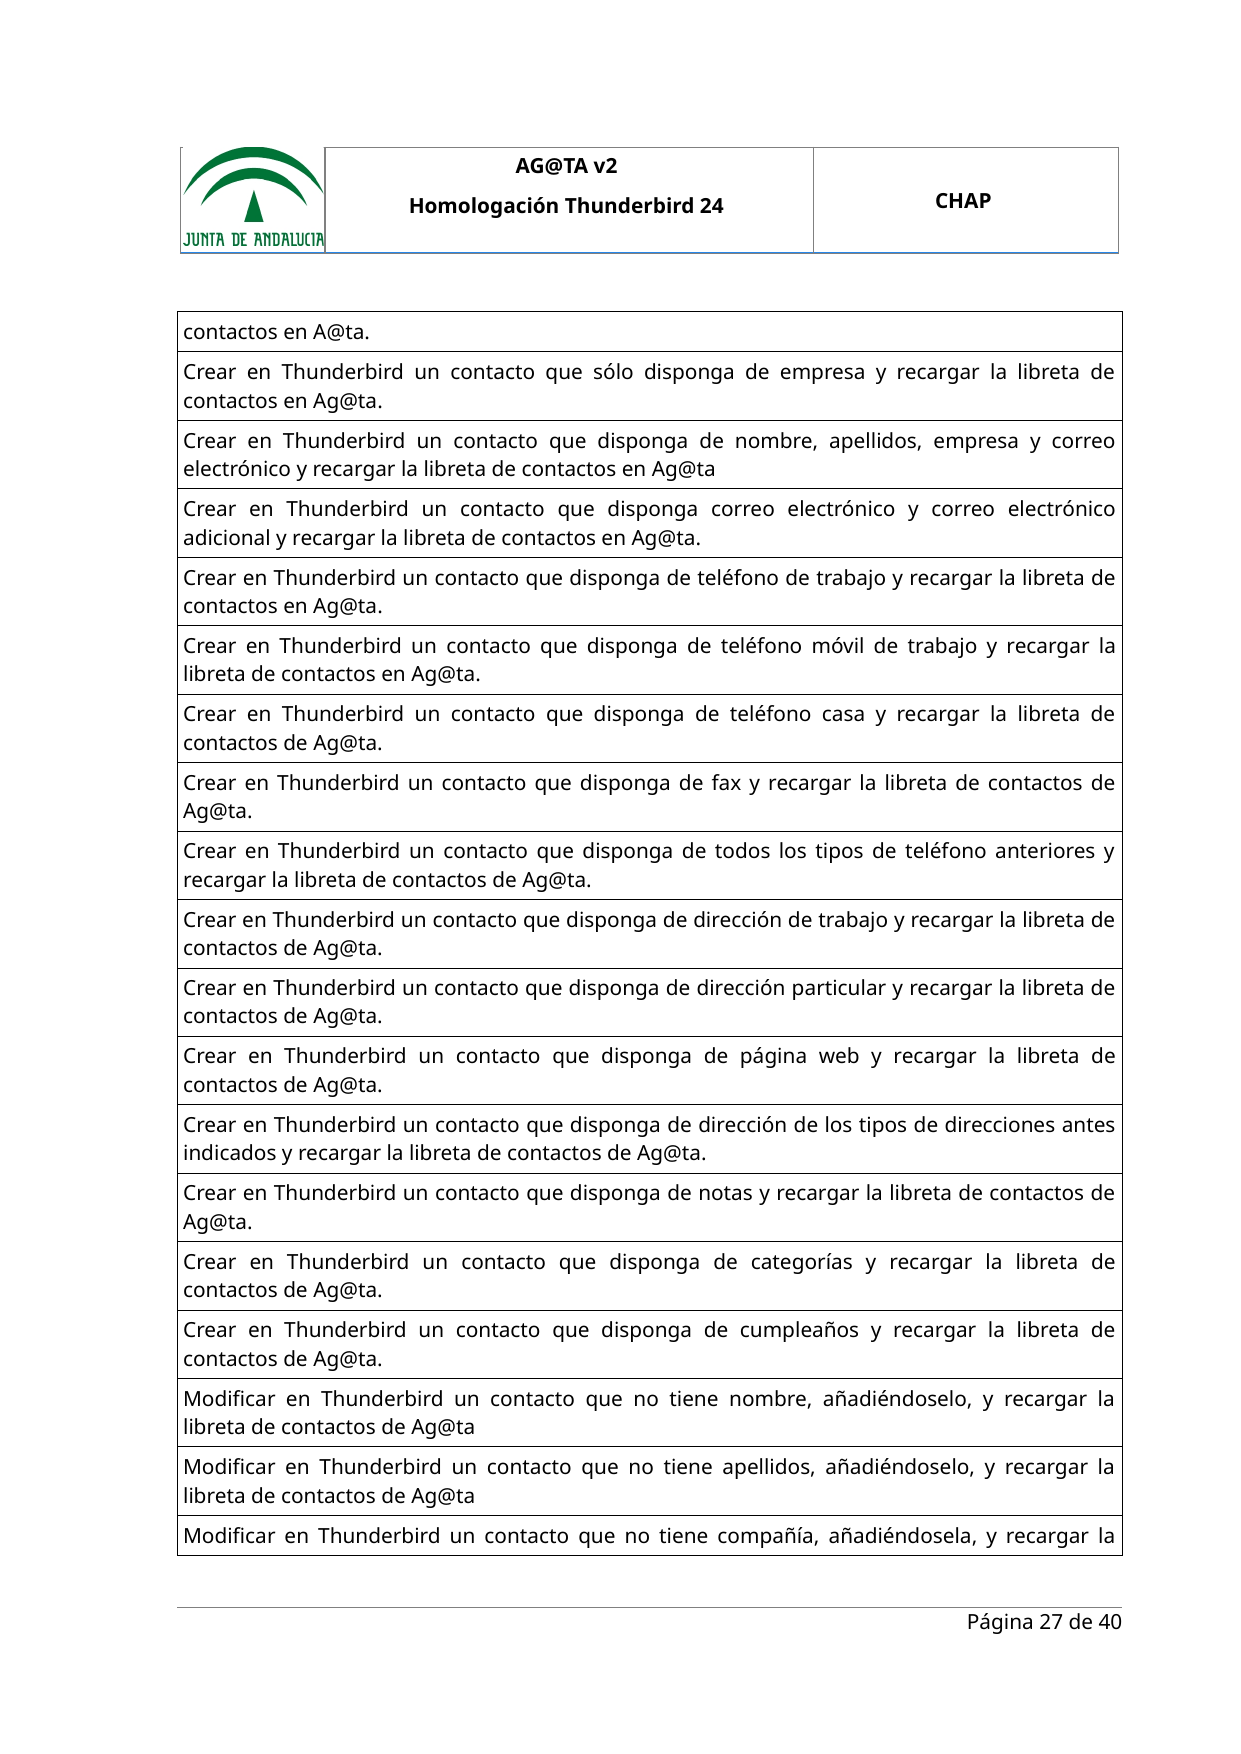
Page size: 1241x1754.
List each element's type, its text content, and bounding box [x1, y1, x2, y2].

table_cell Crear en Thunderbird un contacto que disponga de página web y recargar la libreta de contactos de Ag@ta. [178, 1037, 1122, 1104]
table_cell Crear en Thunderbird un contacto que disponga de dirección de los tipos de direcciones antes indicados y recargar la libreta de contactos de Ag@ta. [178, 1105, 1122, 1173]
table_cell Modificar en Thunderbird un contacto que no tiene nombre, añadiéndoselo, y recargar la libreta de contactos de Ag@ta [178, 1379, 1122, 1446]
table_cell Modificar en Thunderbird un contacto que no tiene apellidos, añadiéndoselo, y recargar la libreta de contactos de Ag@ta [178, 1447, 1122, 1515]
table_cell Crear en Thunderbird un contacto que disponga de notas y recargar la libreta de contactos de Ag@ta. [178, 1174, 1122, 1241]
table_cell Crear en Thunderbird un contacto que disponga de nombre, apellidos, empresa y correo electrónico y recargar la libreta de contactos en Ag@ta [178, 421, 1122, 488]
table_cell Crear en Thunderbird un contacto que disponga de todos los tipos de teléfono anteriores y recargar la libreta de contactos de Ag@ta. [178, 832, 1122, 899]
table_cell Crear en Thunderbird un contacto que disponga de teléfono móvil de trabajo y recargar la libreta de contactos en Ag@ta. [178, 626, 1122, 694]
table_cell Crear en Thunderbird un contacto que disponga de dirección de trabajo y recargar la libreta de contactos de Ag@ta. [178, 900, 1122, 967]
table_cell Modificar en Thunderbird un contacto que no tiene compañía, añadiéndosela, y recargar la [178, 1516, 1122, 1555]
table_cell Crear en Thunderbird un contacto que sólo disponga de empresa y recargar la libreta de contactos en Ag@ta. [178, 352, 1122, 420]
table_cell contactos en A@ta. [178, 312, 1122, 351]
table_cell Crear en Thunderbird un contacto que disponga de teléfono de trabajo y recargar la libreta de contactos en Ag@ta. [178, 558, 1122, 625]
table_cell Crear en Thunderbird un contacto que disponga de fax y recargar la libreta de contactos de Ag@ta. [178, 763, 1122, 831]
table_cell Crear en Thunderbird un contacto que disponga correo electrónico y correo electrónico adicional y recargar la libreta de contactos en Ag@ta. [178, 489, 1122, 557]
table_cell Crear en Thunderbird un contacto que disponga de cumpleaños y recargar la libreta de contactos de Ag@ta. [178, 1311, 1122, 1378]
picture [183, 147, 324, 246]
table_cell Crear en Thunderbird un contacto que disponga de categorías y recargar la libreta de contactos de Ag@ta. [178, 1242, 1122, 1309]
table_cell Crear en Thunderbird un contacto que disponga de teléfono casa y recargar la libreta de contactos de Ag@ta. [178, 695, 1122, 762]
table_cell Crear en Thunderbird un contacto que disponga de dirección particular y recargar la libreta de contactos de Ag@ta. [178, 969, 1122, 1036]
